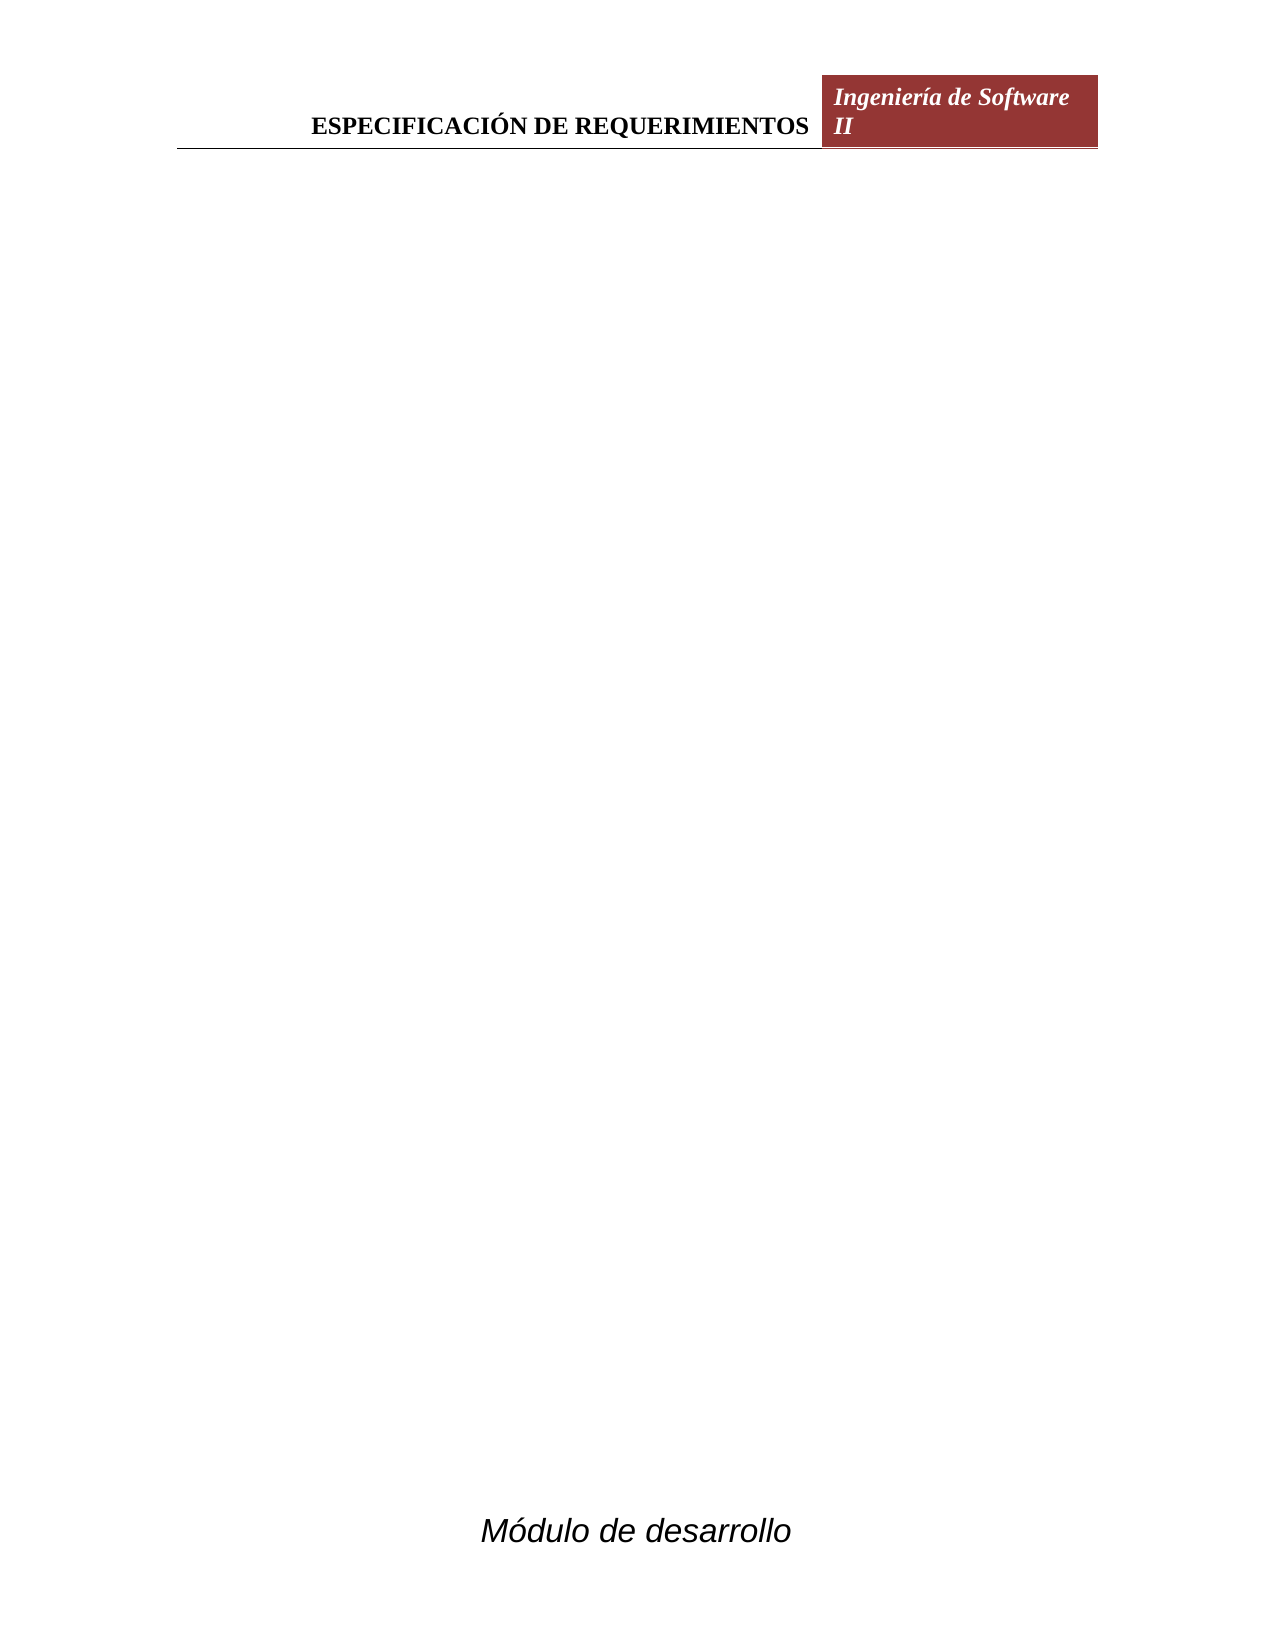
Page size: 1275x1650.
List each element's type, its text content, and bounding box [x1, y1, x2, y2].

text Módulo de desarrollo [177, 1511, 1098, 1549]
